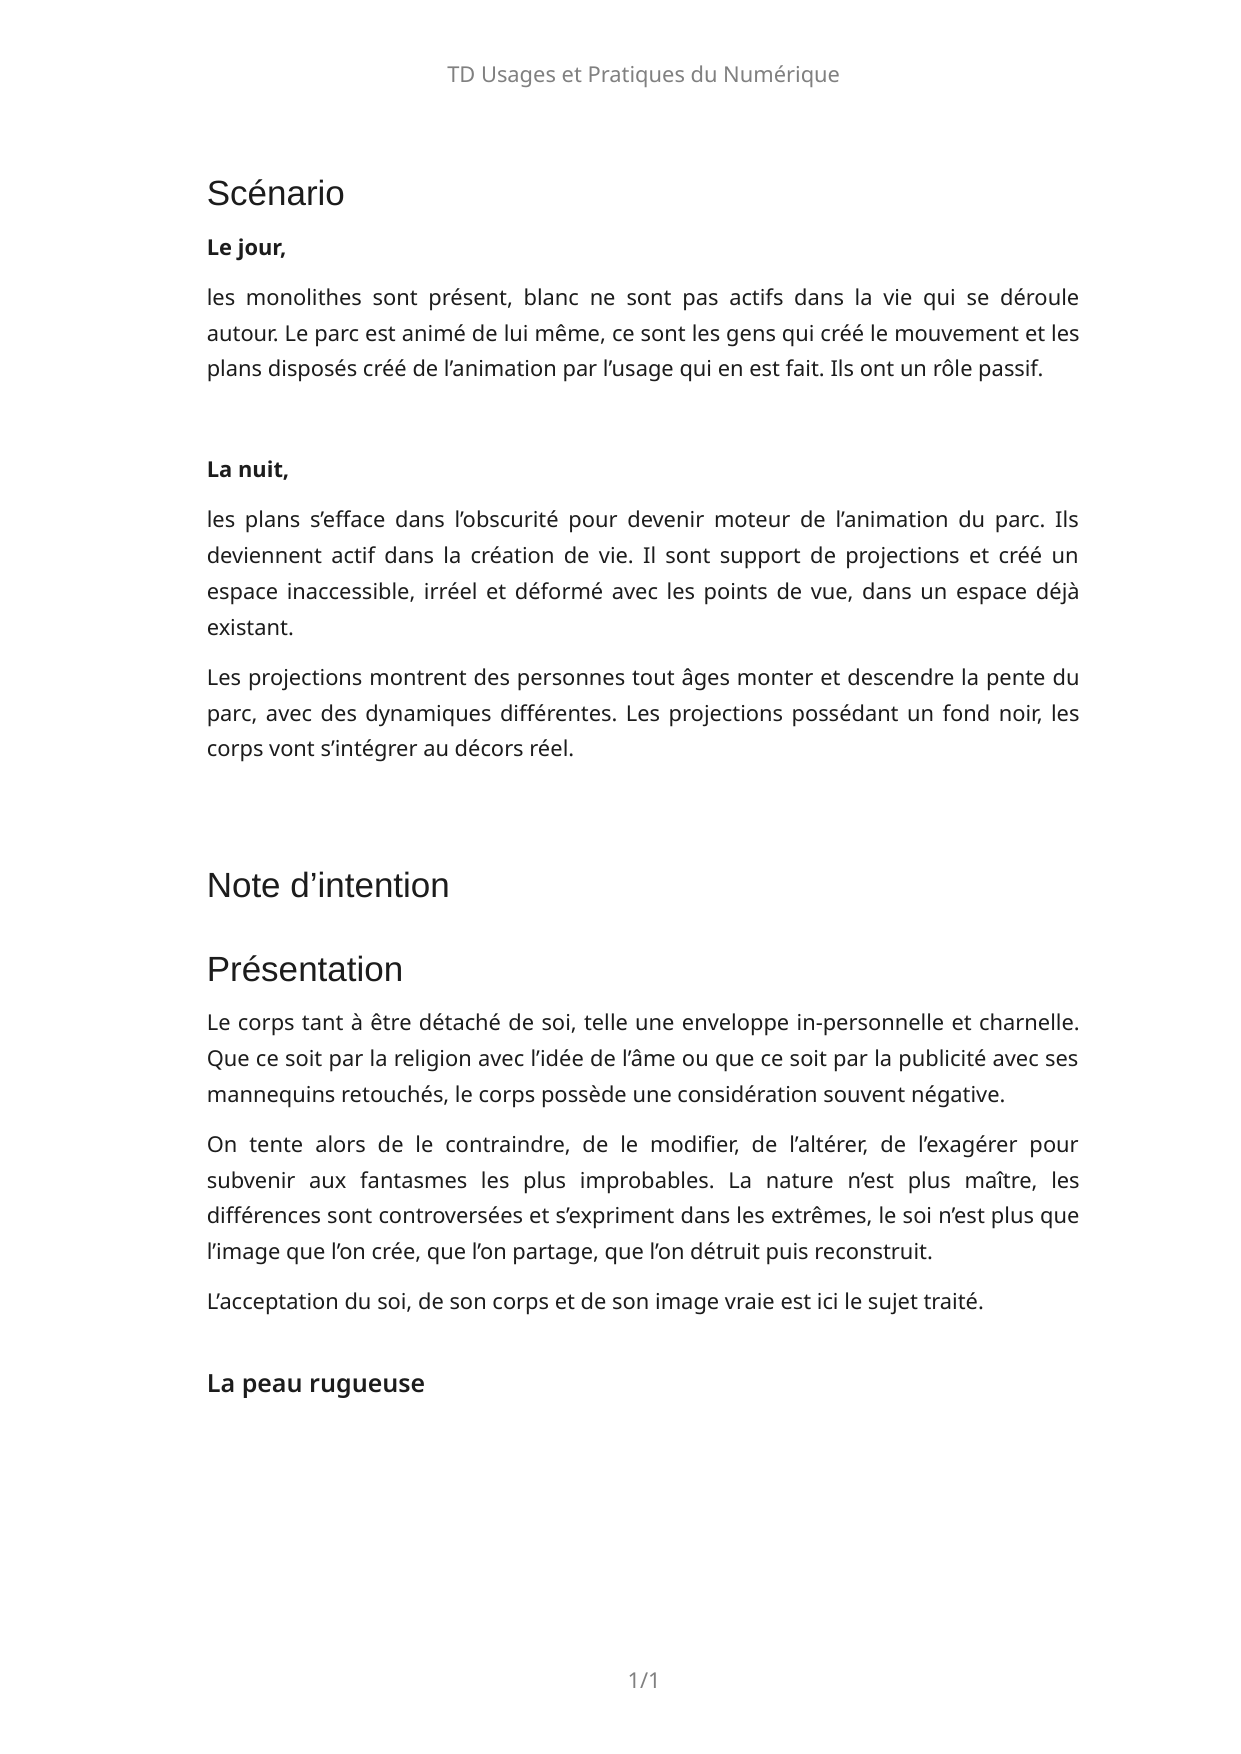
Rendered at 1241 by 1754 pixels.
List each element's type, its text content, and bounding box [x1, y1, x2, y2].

text Les projections montrent des personnes tout âges monter et descendre la pente du parc, avec des dynamiques différentes. Les projections possédant un fond noir, les corps vont s’intégrer au décors réel. [207, 662, 1081, 763]
text Le corps tant à être détaché de soi, telle une enveloppe in-personnelle et charnelle. Que ce soit par la religion avec l’idée de l’âme ou que ce soit par la publicité avec ses mannequins retouchés, le corps possède une considération souvent négative. [207, 1007, 1081, 1108]
subtitle Scénario [207, 173, 1081, 213]
text On tente alors de le contraindre, de le modifier, de l’altérer, de l’exagérer pour subvenir aux fantasmes les plus improbables. La nature n’est plus maître, les différences sont controversées et s’expriment dans les extrêmes, le soi n’est plus que l’image que l’on crée, que l’on partage, que l’on détruit puis reconstruit. [207, 1129, 1081, 1266]
text La peau rugueuse [207, 1366, 1081, 1400]
subtitle Présentation [207, 948, 1081, 989]
text La nuit, [207, 454, 1081, 484]
text L’acceptation du soi, de son corps et de son image vraie est ici le sujet traité. [207, 1286, 1081, 1316]
subtitle Note d’intention [207, 865, 1081, 905]
text Le jour, [207, 232, 1081, 261]
text les monolithes sont présent, blanc ne sont pas actifs dans la vie qui se déroule autour. Le parc est animé de lui même, ce sont les gens qui créé le mouvement et les plans disposés créé de l’animation par l’usage qui en est fait. Ils ont un rôle passif. [207, 282, 1081, 383]
text les plans s’efface dans l’obscurité pour devenir moteur de l’animation du parc. Ils deviennent actif dans la création de vie. Il sont support de projections et créé un espace inaccessible, irréel et déformé avec les points de vue, dans un espace déjà existant. [207, 504, 1081, 641]
